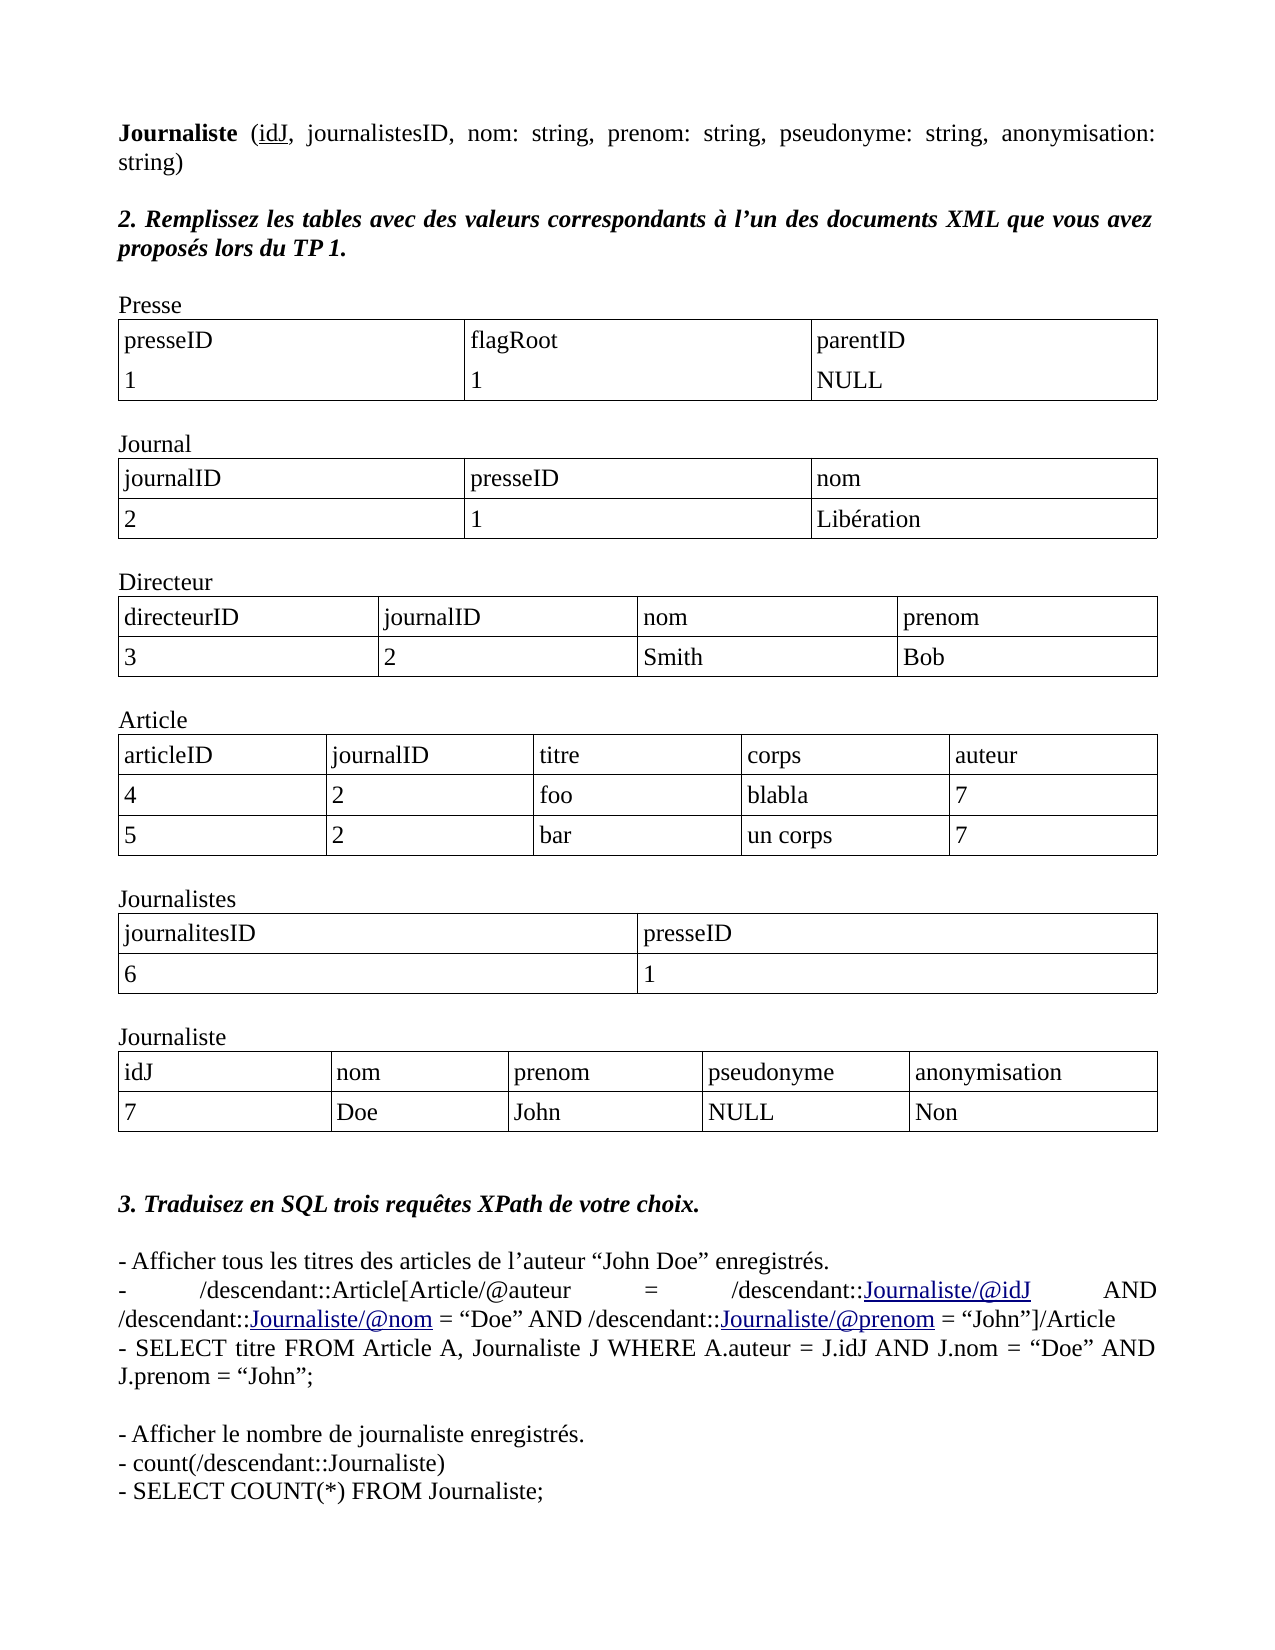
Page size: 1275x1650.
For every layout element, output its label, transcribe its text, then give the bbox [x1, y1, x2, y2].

text - count(/descendant::Journaliste) [118, 1448, 1157, 1476]
table_cell 3 [119, 637, 378, 676]
text - SELECT COUNT(*) FROM Journaliste; [118, 1476, 1157, 1505]
text - SELECT titre FROM Article A, Journaliste J WHERE A.auteur = J.idJ AND J.nom = “Doe” AND J.prenom = “John”; [118, 1333, 1157, 1390]
table_header titre [534, 735, 741, 774]
table_cell 1 [465, 499, 811, 538]
table_header journalID [327, 735, 533, 774]
text Journal [118, 429, 1157, 457]
text 2. Remplissez les tables avec des valeurs correspondants à l’un des documents XML que vous avez proposés lors du TP 1. [118, 204, 1157, 262]
table_cell blabla [742, 775, 949, 814]
table_cell 7 [950, 775, 1157, 814]
table_cell 2 [379, 637, 637, 676]
table_header idJ [119, 1052, 331, 1091]
text Directeur [118, 567, 1157, 596]
text - /descendant::Article[Article/@auteur = /descendant::Journaliste/@idJ AND /descendant::Journaliste/@nom = “Doe” AND /descendant::Journaliste/@prenom = “John”]/Article [118, 1275, 1157, 1333]
table_cell 5 [119, 816, 326, 855]
text - Afficher le nombre de journaliste enregistrés. [118, 1419, 1157, 1448]
table_header nom [332, 1052, 508, 1091]
table_header pseudonyme [703, 1052, 909, 1091]
table_header nom [638, 597, 897, 636]
table_cell John [509, 1092, 702, 1131]
table_header anonymisation [910, 1052, 1157, 1091]
table_header prenom [898, 597, 1157, 636]
table_cell 6 [119, 954, 637, 993]
text Article [118, 705, 1157, 734]
table_header journalID [379, 597, 637, 636]
table_header presseID [465, 459, 811, 498]
table_cell Libération [812, 499, 1157, 538]
table_header articleID [119, 735, 326, 774]
table_header presseID [119, 320, 464, 360]
table_cell 7 [119, 1092, 331, 1131]
table_cell 4 [119, 775, 326, 814]
table_cell Doe [332, 1092, 508, 1131]
table_cell un corps [742, 816, 949, 855]
table_cell Non [910, 1092, 1157, 1131]
table_cell 2 [119, 499, 464, 538]
table_cell NULL [703, 1092, 909, 1131]
table_header presseID [638, 914, 1157, 953]
table_header auteur [950, 735, 1157, 774]
table_header prenom [509, 1052, 702, 1091]
table_cell 1 [465, 360, 811, 400]
table_cell NULL [812, 360, 1157, 400]
text Journaliste (idJ, journalistesID, nom: string, prenom: string, pseudonyme: string, anonymisation: string) [118, 118, 1157, 176]
table_cell Bob [898, 637, 1157, 676]
table_cell 1 [638, 954, 1157, 993]
table_cell 7 [950, 816, 1157, 855]
table_cell Smith [638, 637, 897, 676]
table_cell bar [534, 816, 741, 855]
table_header parentID [812, 320, 1157, 360]
table_header flagRoot [465, 320, 811, 360]
table_header journalID [119, 459, 464, 498]
text 3. Traduisez en SQL trois requêtes XPath de votre choix. [118, 1189, 1157, 1218]
table_cell 2 [327, 775, 533, 814]
text Journalistes [118, 884, 1157, 912]
table_header corps [742, 735, 949, 774]
table_cell 1 [119, 360, 464, 400]
table_header directeurID [119, 597, 378, 636]
table_header nom [812, 459, 1157, 498]
text Presse [118, 291, 1157, 319]
table_cell 2 [327, 816, 533, 855]
text Journaliste [118, 1022, 1157, 1051]
text - Afficher tous les titres des articles de l’auteur “John Doe” enregistrés. [118, 1246, 1157, 1275]
table_header journalitesID [119, 914, 637, 953]
table_cell foo [534, 775, 741, 814]
